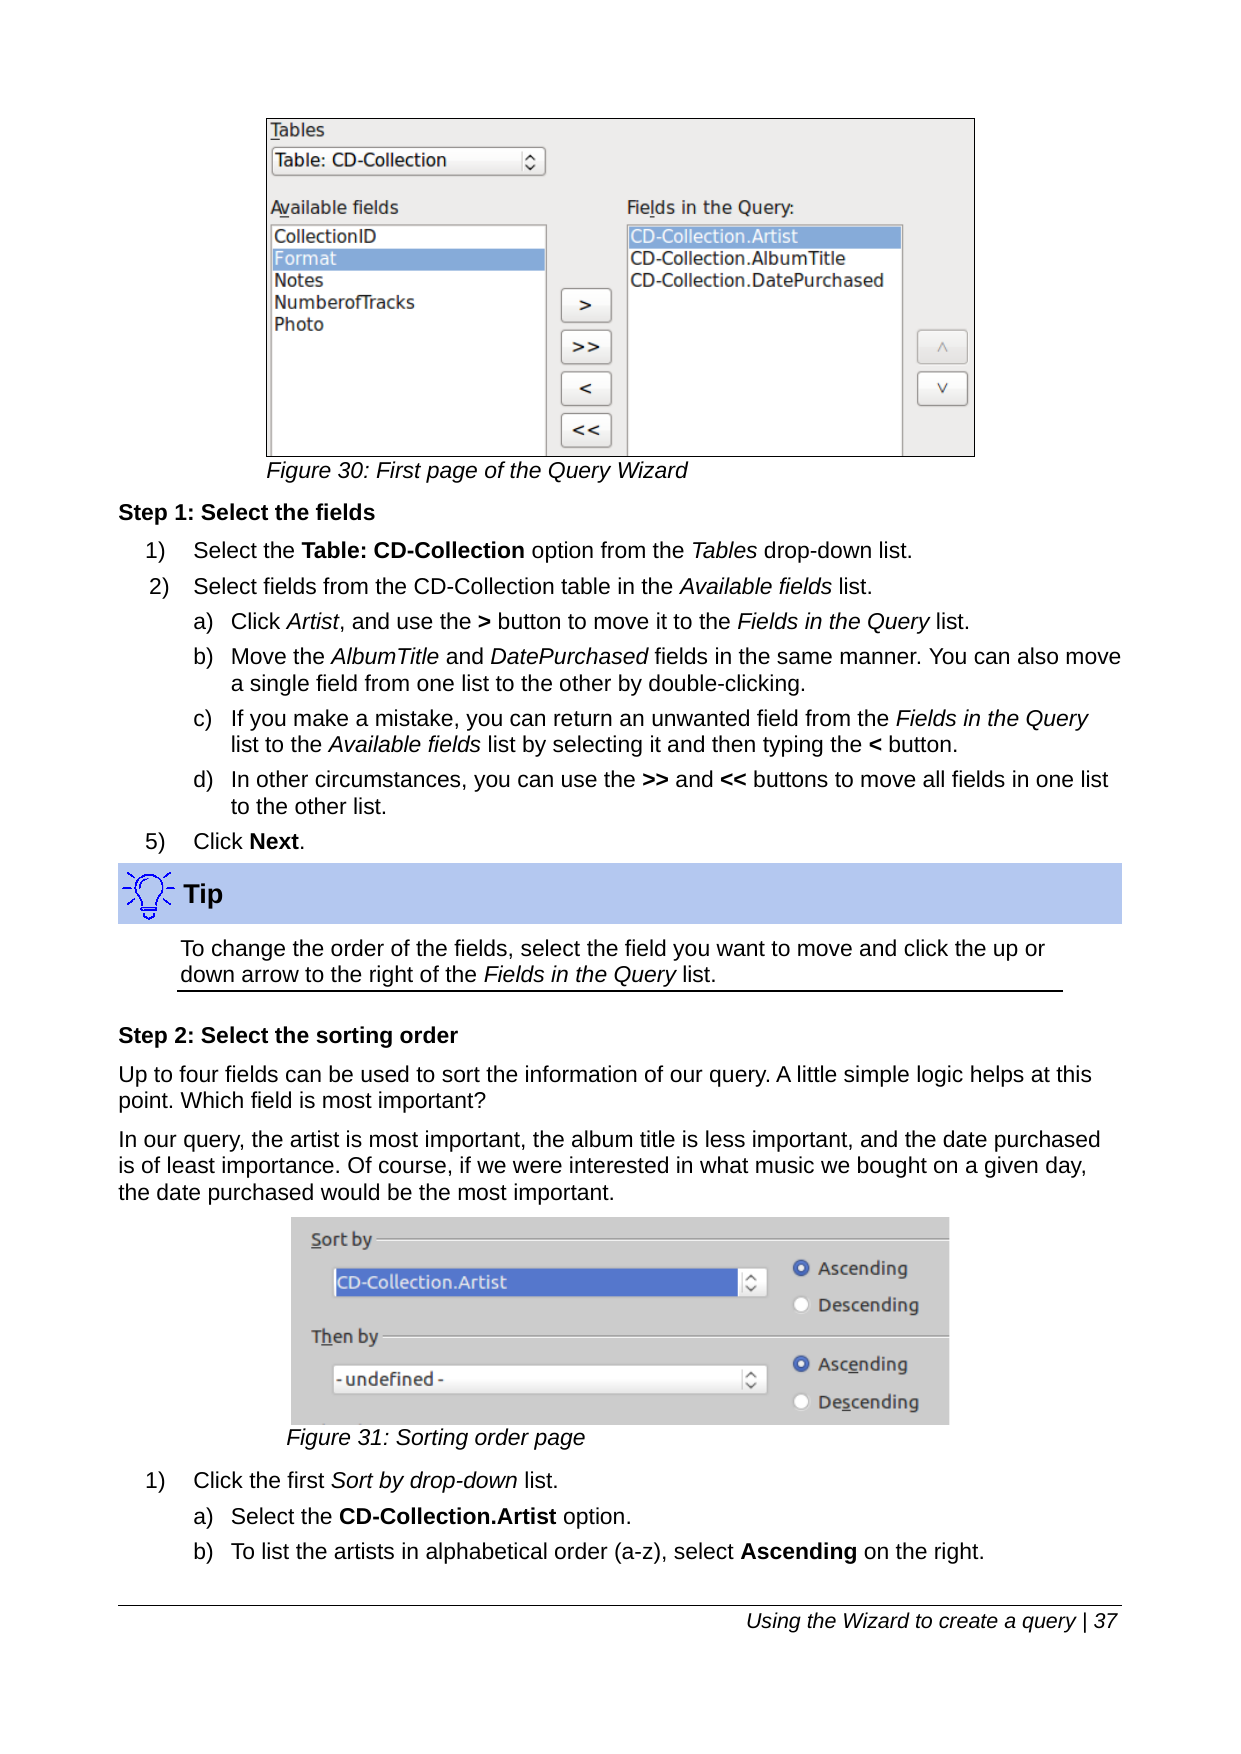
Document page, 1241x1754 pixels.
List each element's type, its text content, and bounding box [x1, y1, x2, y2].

picture [119, 864, 179, 924]
text Step 2: Select the sorting order [118, 1022, 1122, 1048]
text Figure 31: Sorting order page [286, 1218, 954, 1451]
text To change the order of the fields, select the field you want to move and click the up or down arrow to the right of the Fields in the Query list. [177, 932, 1063, 990]
list If you make a mistake, you can return an unwanted field from the Fields in the Query list to the Available fields list by selecting it and then typing the < button. [193, 705, 1122, 757]
text Up to four fields can be used to sort the information of our query. A little simple logic helps at this point. Which field is most important? [118, 1061, 1122, 1113]
text Step 1: Select the fields [118, 499, 1122, 525]
list In other circumstances, you can use the >> and << buttons to move all fields in one list to the other list. [193, 766, 1122, 819]
list To list the artists in alphabetical order (a-z), select Ascending on the right. [193, 1538, 1122, 1564]
list Select fields from the CD-Collection table in the Available fields list. [169, 573, 1122, 599]
subtitle Tip [118, 863, 1122, 924]
picture [267, 119, 974, 456]
list Move the AlbumTitle and DatePurchased fields in the same manner. You can also move a single field from one list to the other by double-clicking. [193, 643, 1122, 696]
list Click Next. [165, 828, 1122, 854]
list Select the CD-Collection.Artist option. [193, 1503, 1122, 1529]
text Figure 30: First page of the Query Wizard [266, 457, 974, 483]
picture [291, 1217, 950, 1425]
list Select the Table: CD-Collection option from the Tables drop-down list. [165, 537, 1122, 564]
list Click the first Sort by drop-down list. [165, 1467, 1122, 1494]
text In our query, the artist is most important, the album title is less important, and the date purchased is of least importance. Of course, if we were interested in what music we bought on a given day, the date purchased would be the most important. [118, 1126, 1122, 1205]
list Click Artist, and use the > button to move it to the Fields in the Query list. [193, 608, 1122, 634]
